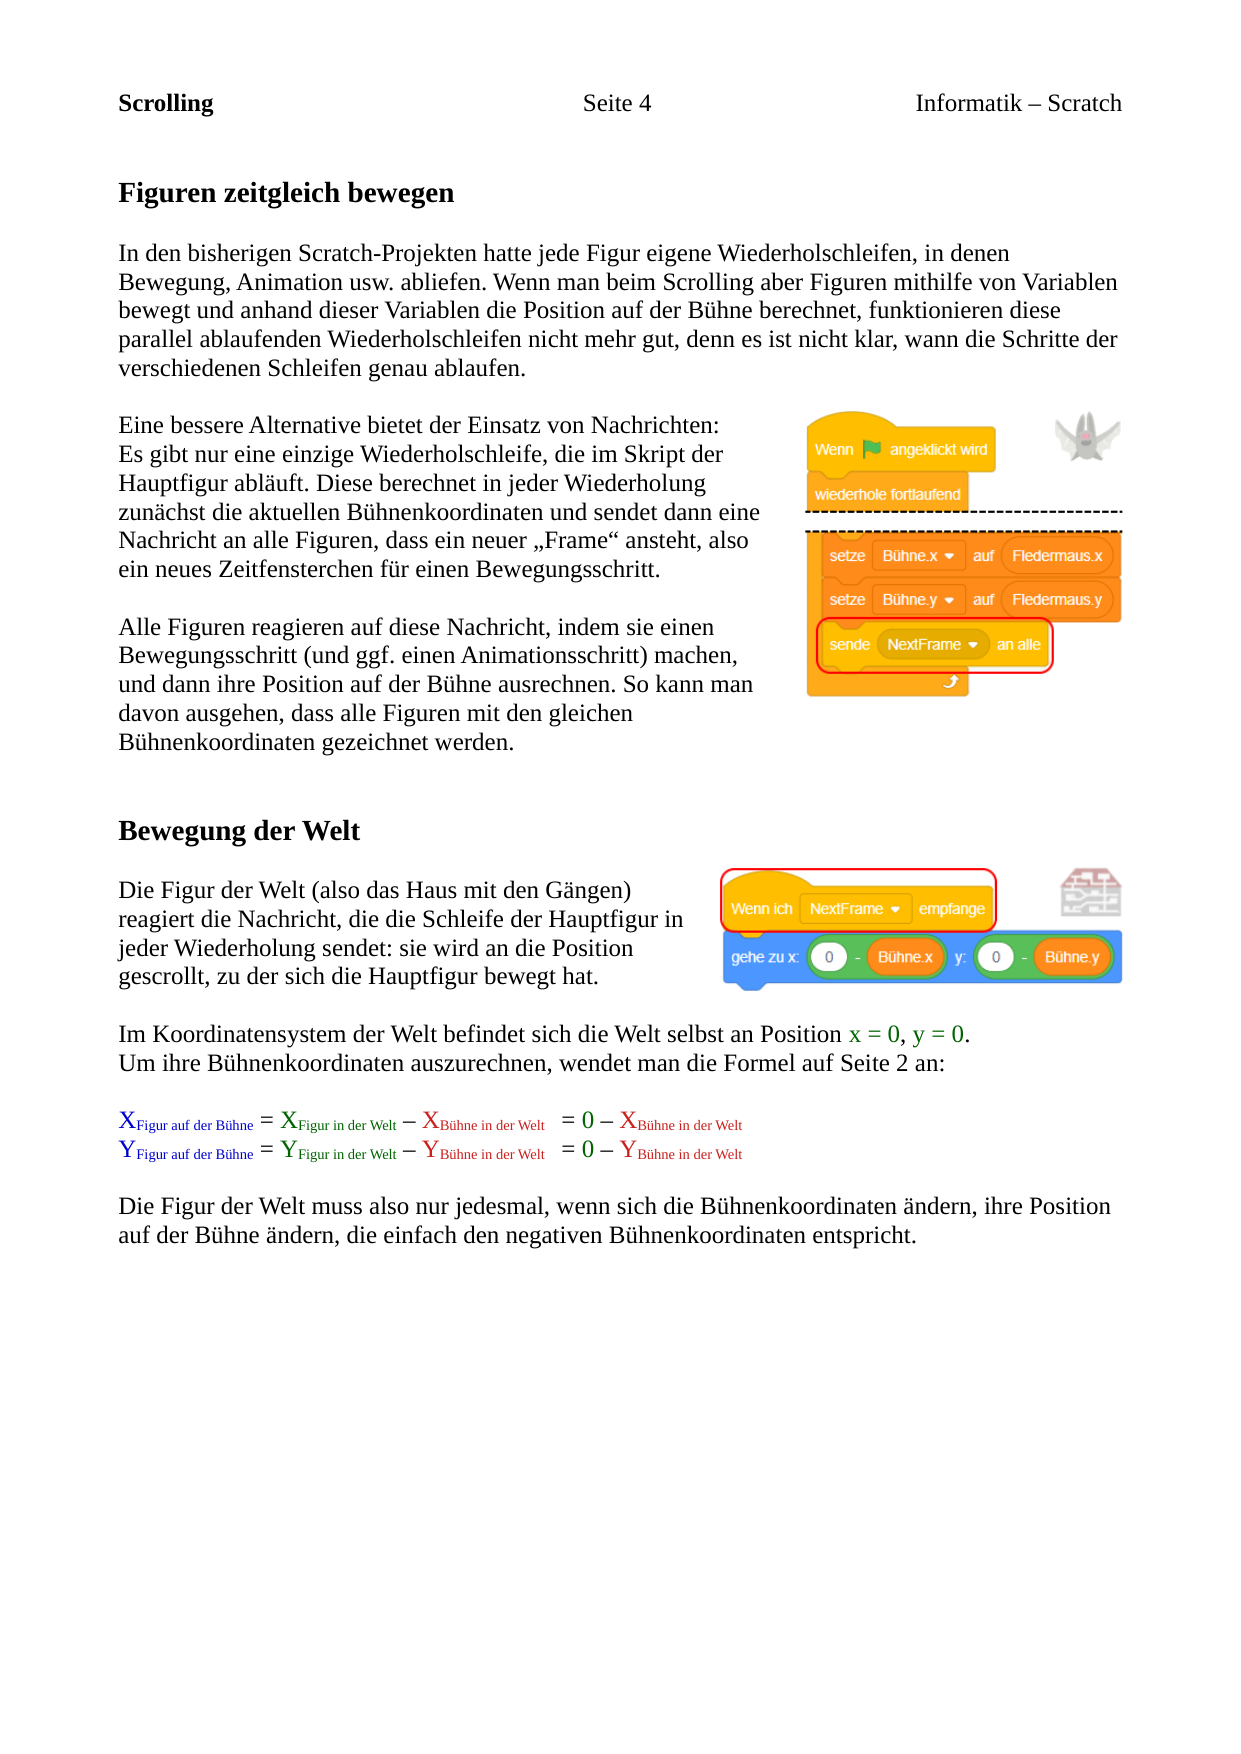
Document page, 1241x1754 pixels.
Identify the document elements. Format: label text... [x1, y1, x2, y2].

text Alle Figuren reagieren auf diese Nachricht, indem sie einen Bewegungsschritt (und ggf. einen Animationsschritt) machen, und dann ihre Position auf der Bühne ausrechnen. So kann man davon ausgehen, dass alle Figuren mit den gleichen Bühnenkoordinaten gezeichnet werden. [118, 612, 1122, 755]
text Im Koordinatensystem der Welt befindet sich die Welt selbst an Position x = 0, y = 0. [118, 1019, 1122, 1048]
text XFigur auf der Bühne = XFigur in der Welt – XBühne in der Welt = 0 – XBühne in der Welt [118, 1105, 1122, 1134]
text Die Figur der Welt muss also nur jedesmal, wenn sich die Bühnenkoordinaten ändern, ihre Position auf der Bühne ändern, die einfach den negativen Bühnenkoordinaten entspricht. [118, 1191, 1122, 1249]
text YFigur auf der Bühne = YFigur in der Welt – YBühne in der Welt = 0 – YBühne in der Welt [118, 1134, 1122, 1163]
text In den bisherigen Scratch-Projekten hatte jede Figur eigene Wiederholschleifen, in denen Bewegung, Animation usw. abliefen. Wenn man beim Scrolling aber Figuren mithilfe von Variablen bewegt und anhand dieser Variablen die Position auf der Bühne berechnet, funktionieren diese parallel ablaufenden Wiederholschleifen nicht mehr gut, denn es ist nicht klar, wann die Schritte der verschiedenen Schleifen genau ablaufen. [118, 238, 1122, 382]
text Die Figur der Welt (also das Haus mit den Gängen) reagiert die Nachricht, die die Schleife der Hauptfigur in jeder Wiederholung sendet: sie wird an die Position gescrollt, zu der sich die Hauptfigur bewegt hat. [118, 875, 719, 990]
text Es gibt nur eine einzige Wiederholschleife, die im Skript der Hauptfigur abläuft. Diese berechnet in jeder Wiederholung zunächst die aktuellen Bühnenkoordinaten und sendet dann eine Nachricht an alle Figuren, dass ein neuer „Frame“ ansteht, also ein neues Zeitfensterchen für einen Bewegungsschritt. [118, 439, 805, 583]
text Figuren zeitgleich bewegen [118, 176, 1122, 209]
text Eine bessere Alternative bietet der Einsatz von Nachrichten: [118, 410, 805, 439]
text Um ihre Bühnenkoordinaten auszurechnen, wendet man die Formel auf Seite 2 an: [118, 1048, 1122, 1076]
text Bewegung der Welt [118, 813, 1122, 846]
picture [805, 410, 1123, 698]
picture [719, 867, 1123, 992]
